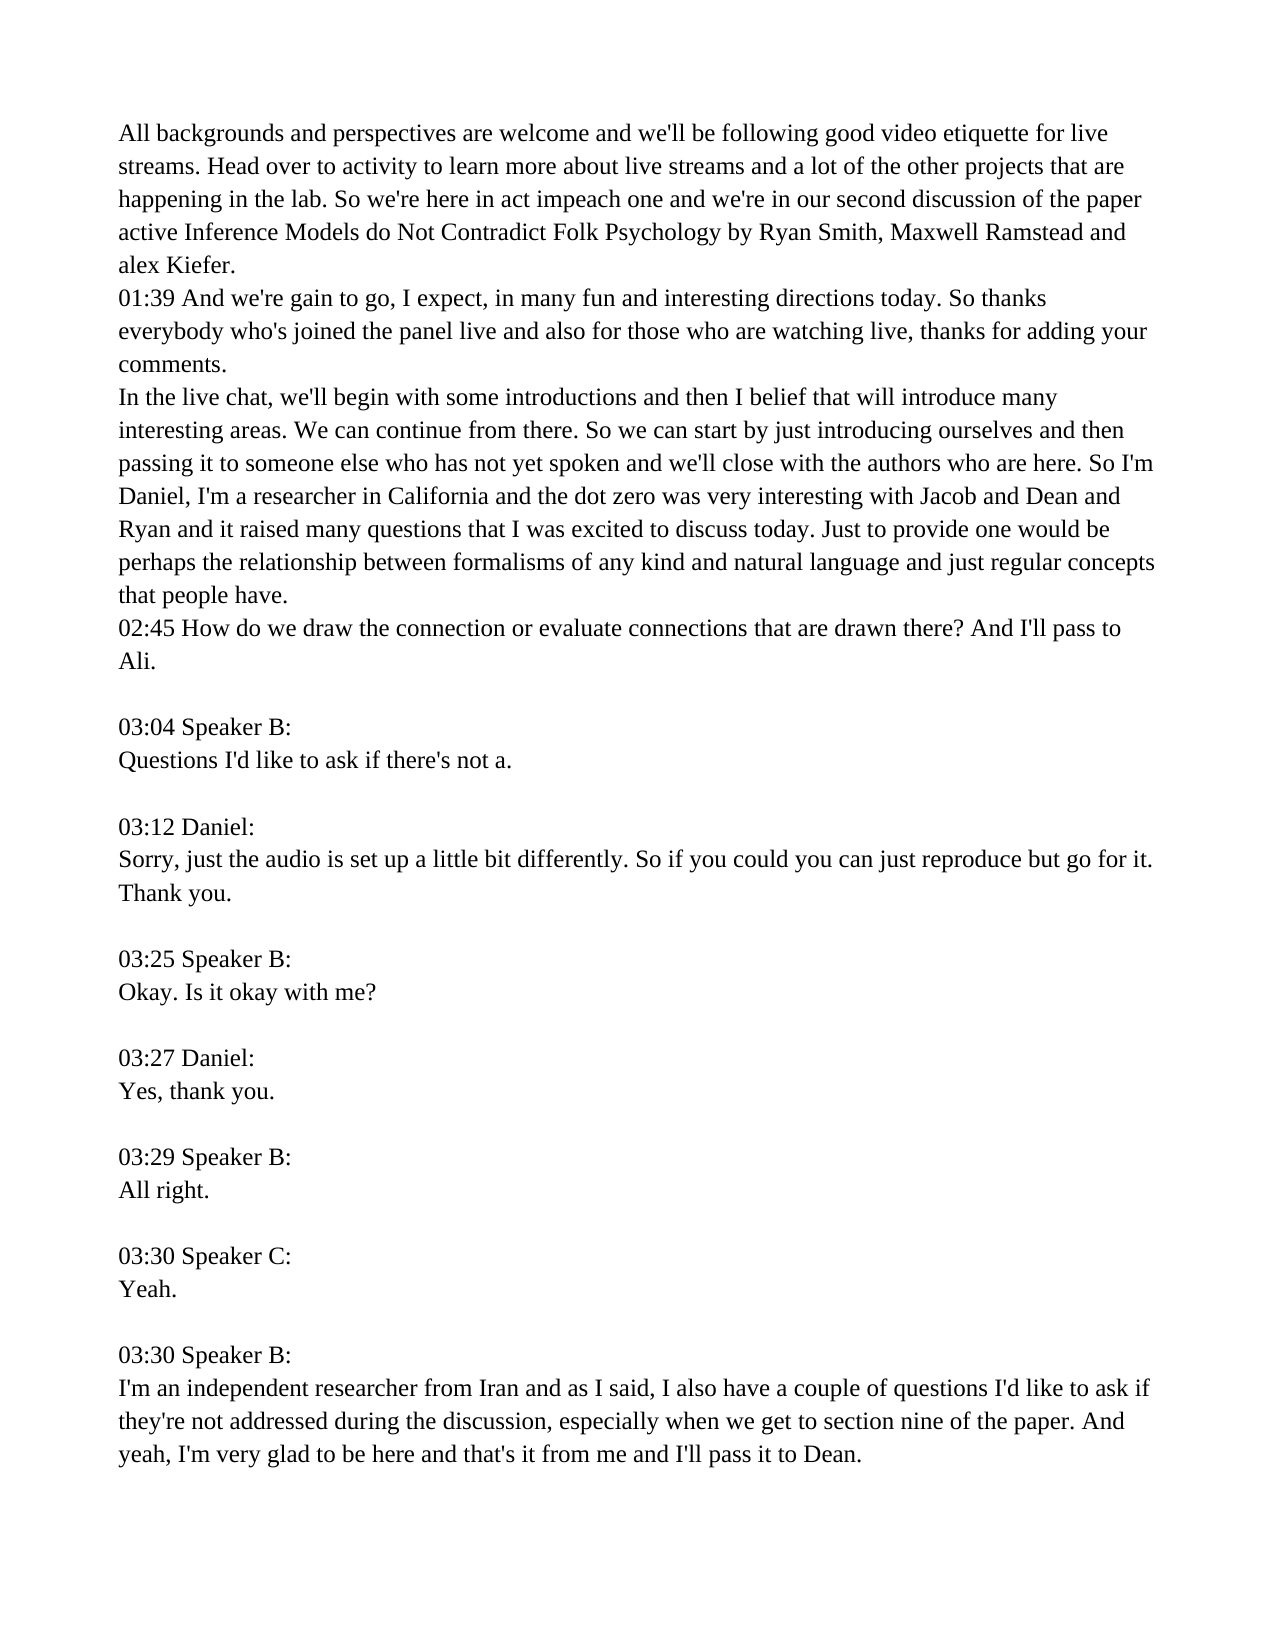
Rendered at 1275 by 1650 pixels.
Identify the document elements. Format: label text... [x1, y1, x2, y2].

text 03:12 Daniel: [118, 812, 1157, 840]
text Yeah. [118, 1274, 1157, 1303]
text Okay. Is it okay with me? [118, 977, 1157, 1005]
text 02:45 How do we draw the connection or evaluate connections that are drawn there? And I'll pass to Ali. [118, 613, 1157, 675]
text 03:27 Daniel: [118, 1043, 1157, 1071]
text 03:30 Speaker B: [118, 1340, 1157, 1369]
text 01:39 And we're gain to go, I expect, in many fun and interesting directions today. So thanks everybody who's joined the panel live and also for those who are watching live, thanks for adding your comments. [118, 283, 1157, 378]
text 03:04 Speaker B: [118, 712, 1157, 741]
text Yes, thank you. [118, 1076, 1157, 1104]
text 03:29 Speaker B: [118, 1142, 1157, 1171]
text In the live chat, we'll begin with some introductions and then I belief that will introduce many interesting areas. We can continue from there. So we can start by just introducing ourselves and then passing it to someone else who has not yet spoken and we'll close with the authors who are here. So I'm Daniel, I'm a researcher in California and the dot zero was very interesting with Jacob and Dean and Ryan and it raised many questions that I was excited to discuss today. Just to provide one would be perhaps the relationship between formalisms of any kind and natural language and just regular concepts that people have. [118, 382, 1157, 609]
text Questions I'd like to ask if there's not a. [118, 746, 1157, 774]
text All backgrounds and perspectives are welcome and we'll be following good video etiquette for live streams. Head over to activity to learn more about live streams and a lot of the other projects that are happening in the lab. So we're here in act impeach one and we're in our second discussion of the paper active Inference Models do Not Contradict Folk Psychology by Ryan Smith, Maxwell Ramstead and alex Kiefer. [118, 118, 1157, 279]
text 03:25 Speaker B: [118, 944, 1157, 972]
text I'm an independent researcher from Iran and as I said, I also have a couple of questions I'd like to ask if they're not addressed during the discussion, especially when we get to section nine of the paper. And yeah, I'm very glad to be here and that's it from me and I'll pass it to Dean. [118, 1373, 1157, 1468]
text Sorry, just the audio is set up a little bit differently. So if you could you can just reproduce but go for it. Thank you. [118, 844, 1157, 906]
text All right. [118, 1175, 1157, 1203]
text 03:30 Speaker C: [118, 1241, 1157, 1269]
